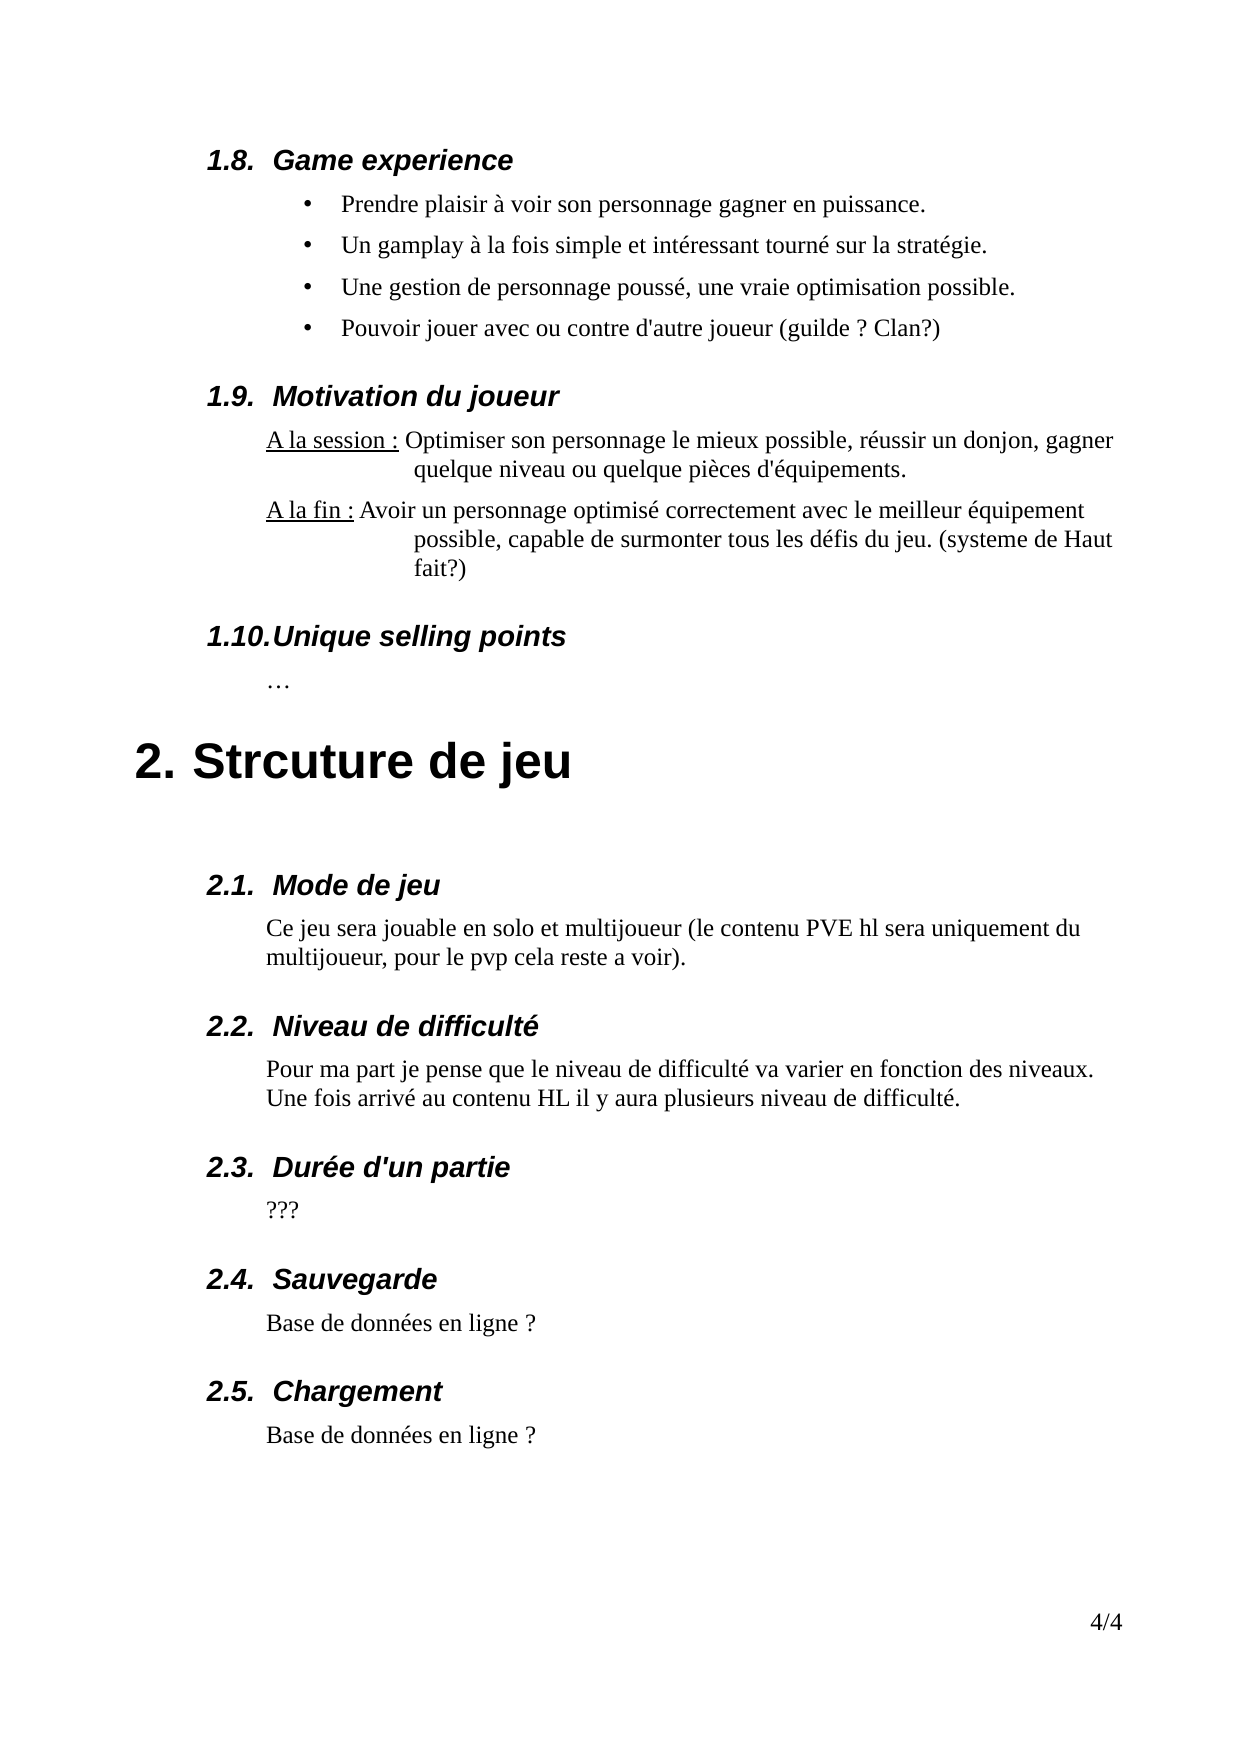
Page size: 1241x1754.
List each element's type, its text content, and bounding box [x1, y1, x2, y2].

list Une gestion de personnage poussé, une vraie optimisation possible. [303, 272, 1122, 300]
text Pour ma part je pense que le niveau de difficulté va varier en fonction des niveaux. Une fois arrivé au contenu HL il y aura plusieurs niveau de difficulté. [118, 1054, 1122, 1112]
subtitle Motivation du joueur [198, 379, 1122, 413]
list Prendre plaisir à voir son personnage gagner en puissance. [303, 189, 1122, 218]
text A la session : Optimiser son personnage le mieux possible, réussir un donjon, gagner quelque niveau ou quelque pièces d'équipements. [118, 425, 1122, 483]
subtitle Niveau de difficulté [198, 1008, 1122, 1042]
subtitle Unique selling points [198, 619, 1122, 652]
text Ce jeu sera jouable en solo et multijoueur (le contenu PVE hl sera uniquement du multijoueur, pour le pvp cela reste a voir). [118, 913, 1122, 971]
text Base de données en ligne ? [118, 1420, 1122, 1449]
subtitle Durée d'un partie [198, 1149, 1122, 1183]
subtitle Chargement [198, 1374, 1122, 1408]
subtitle Sauvegarde [198, 1262, 1122, 1295]
subtitle Strcuture de jeu [118, 731, 1122, 789]
text … [118, 665, 1122, 694]
text ??? [118, 1196, 1122, 1224]
text A la fin : Avoir un personnage optimisé correctement avec le meilleur équipement possible, capable de surmonter tous les défis du jeu. (systeme de Haut fait?) [118, 495, 1122, 581]
subtitle Game experience [198, 143, 1122, 177]
subtitle Mode de jeu [198, 867, 1122, 901]
text Base de données en ligne ? [118, 1308, 1122, 1337]
list Un gamplay à la fois simple et intéressant tourné sur la stratégie. [303, 230, 1122, 259]
list Pouvoir jouer avec ou contre d'autre joueur (guilde ? Clan?) [303, 313, 1122, 342]
